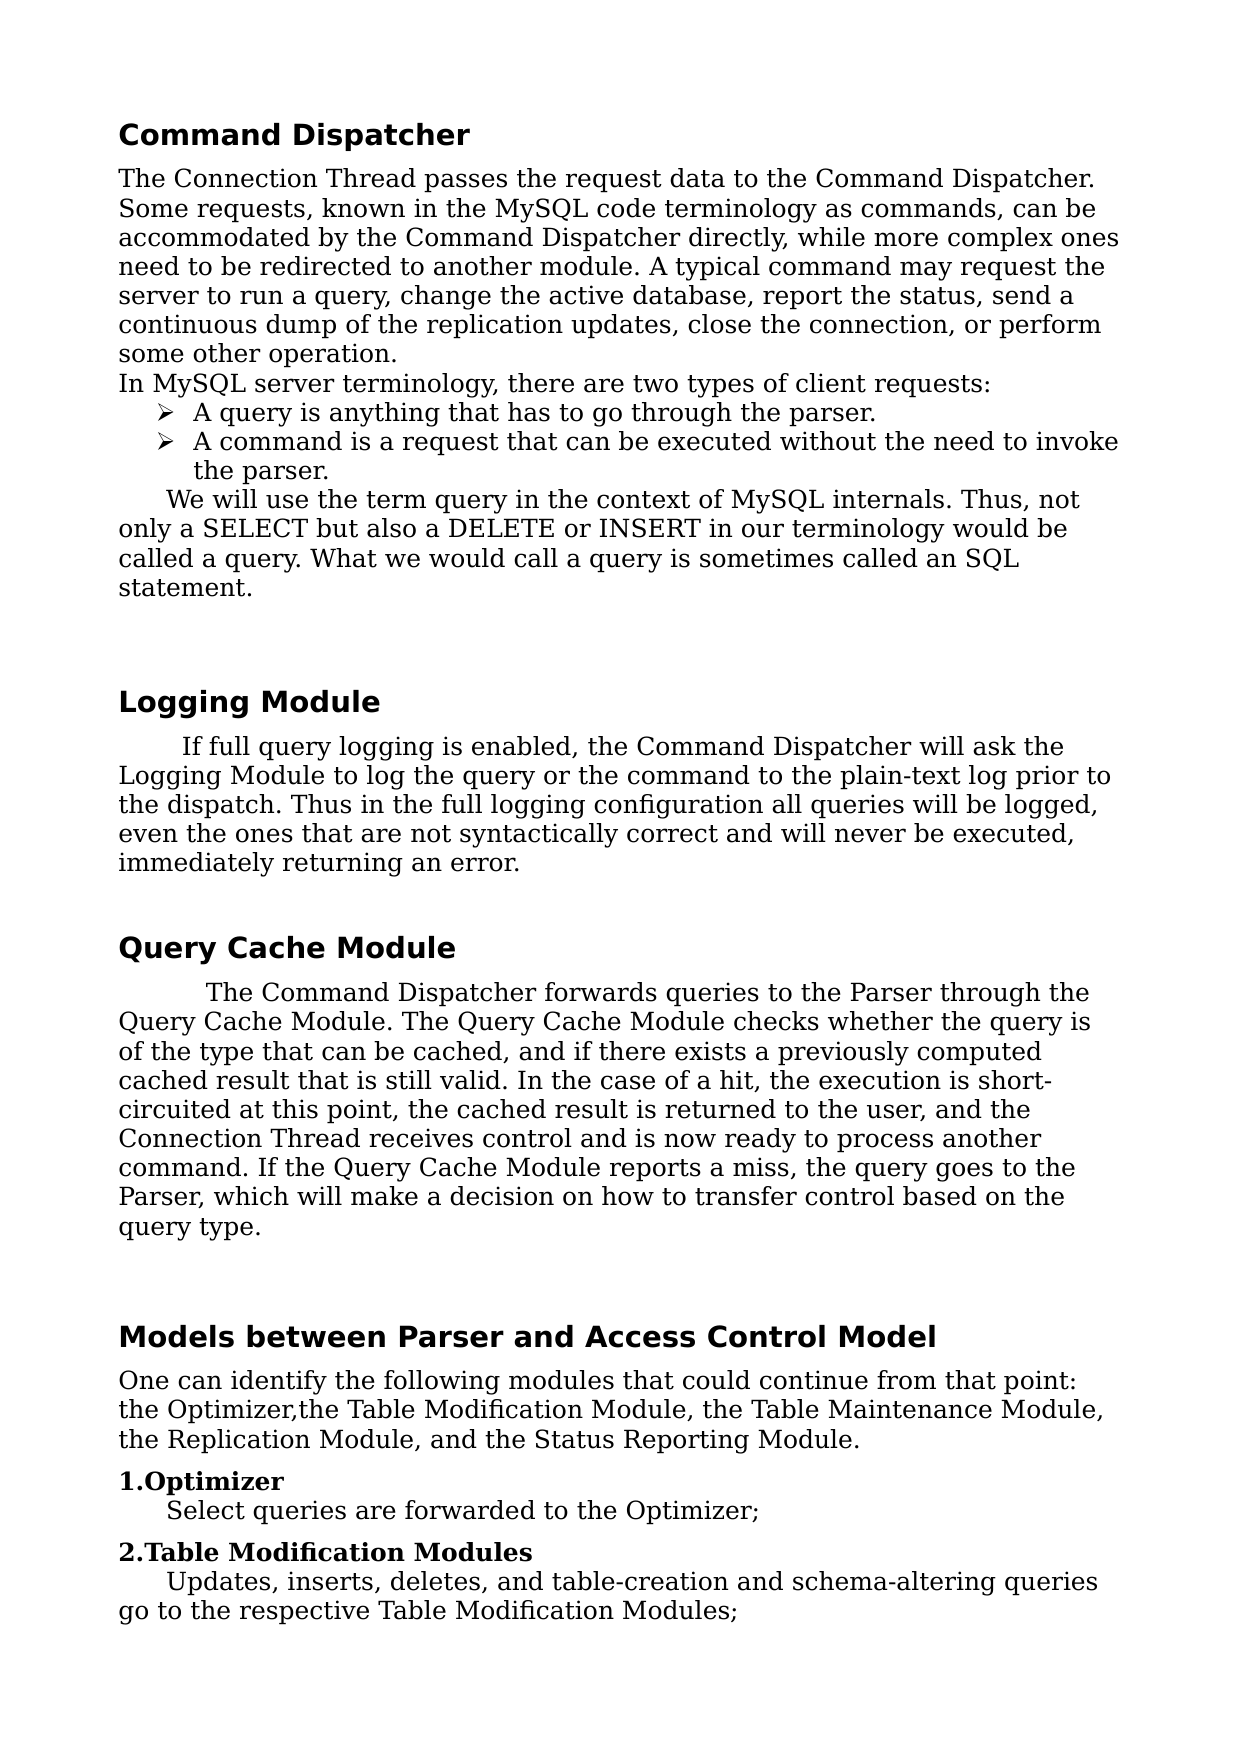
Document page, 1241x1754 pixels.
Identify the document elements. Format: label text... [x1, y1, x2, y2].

text We will use the term query in the context of MySQL internals. Thus, not only a SELECT but also a DELETE or INSERT in our terminology would be called a query. What we would call a query is sometimes called an SQL statement. [118, 485, 1122, 602]
list A query is anything that has to go through the parser. [156, 398, 1122, 427]
text The Connection Thread passes the request data to the Command Dispatcher. Some requests, known in the MySQL code terminology as commands, can be accommodated by the Command Dispatcher directly, while more complex ones need to be redirected to another module. A typical command may request the server to run a query, change the active database, report the status, send a continuous dump of the replication updates, close the connection, or perform some other operation. [118, 164, 1122, 369]
text In MySQL server terminology, there are two types of client requests: [118, 369, 1122, 398]
text One can identify the following modules that could continue from that point: the Optimizer,the Table Modification Module, the Table Maintenance Module, the Replication Module, and the Status Reporting Module. [118, 1366, 1122, 1454]
text 2.Table Modification Modules [118, 1537, 1122, 1567]
list A command is a request that can be executed without the need to invoke the parser. [156, 427, 1122, 485]
subtitle Models between Parser and Access Control Model [118, 1320, 1122, 1354]
text Updates, inserts, deletes, and table-creation and schema-altering queries go to the respective Table Modification Modules; [118, 1567, 1122, 1625]
subtitle Query Cache Module [118, 932, 1122, 966]
text The Command Dispatcher forwards queries to the Parser through the Query Cache Module. The Query Cache Module checks whether the query is of the type that can be cached, and if there exists a previously computed cached result that is still valid. In the case of a hit, the execution is short-circuited at this point, the cached result is returned to the user, and the Connection Thread receives control and is now ready to process another command. If the Query Cache Module reports a miss, the query goes to the Parser, which will make a decision on how to transfer control based on the query type. [118, 978, 1122, 1241]
subtitle Logging Module [118, 685, 1122, 719]
subtitle Command Dispatcher [118, 118, 1122, 152]
text Select queries are forwarded to the Optimizer; [118, 1496, 1122, 1525]
text 1.Optimizer [118, 1466, 1122, 1496]
text If full query logging is enabled, the Command Dispatcher will ask the Logging Module to log the query or the command to the plain-text log prior to the dispatch. Thus in the full logging configuration all queries will be logged, even the ones that are not syntactically correct and will never be executed, immediately returning an error. [118, 732, 1122, 878]
